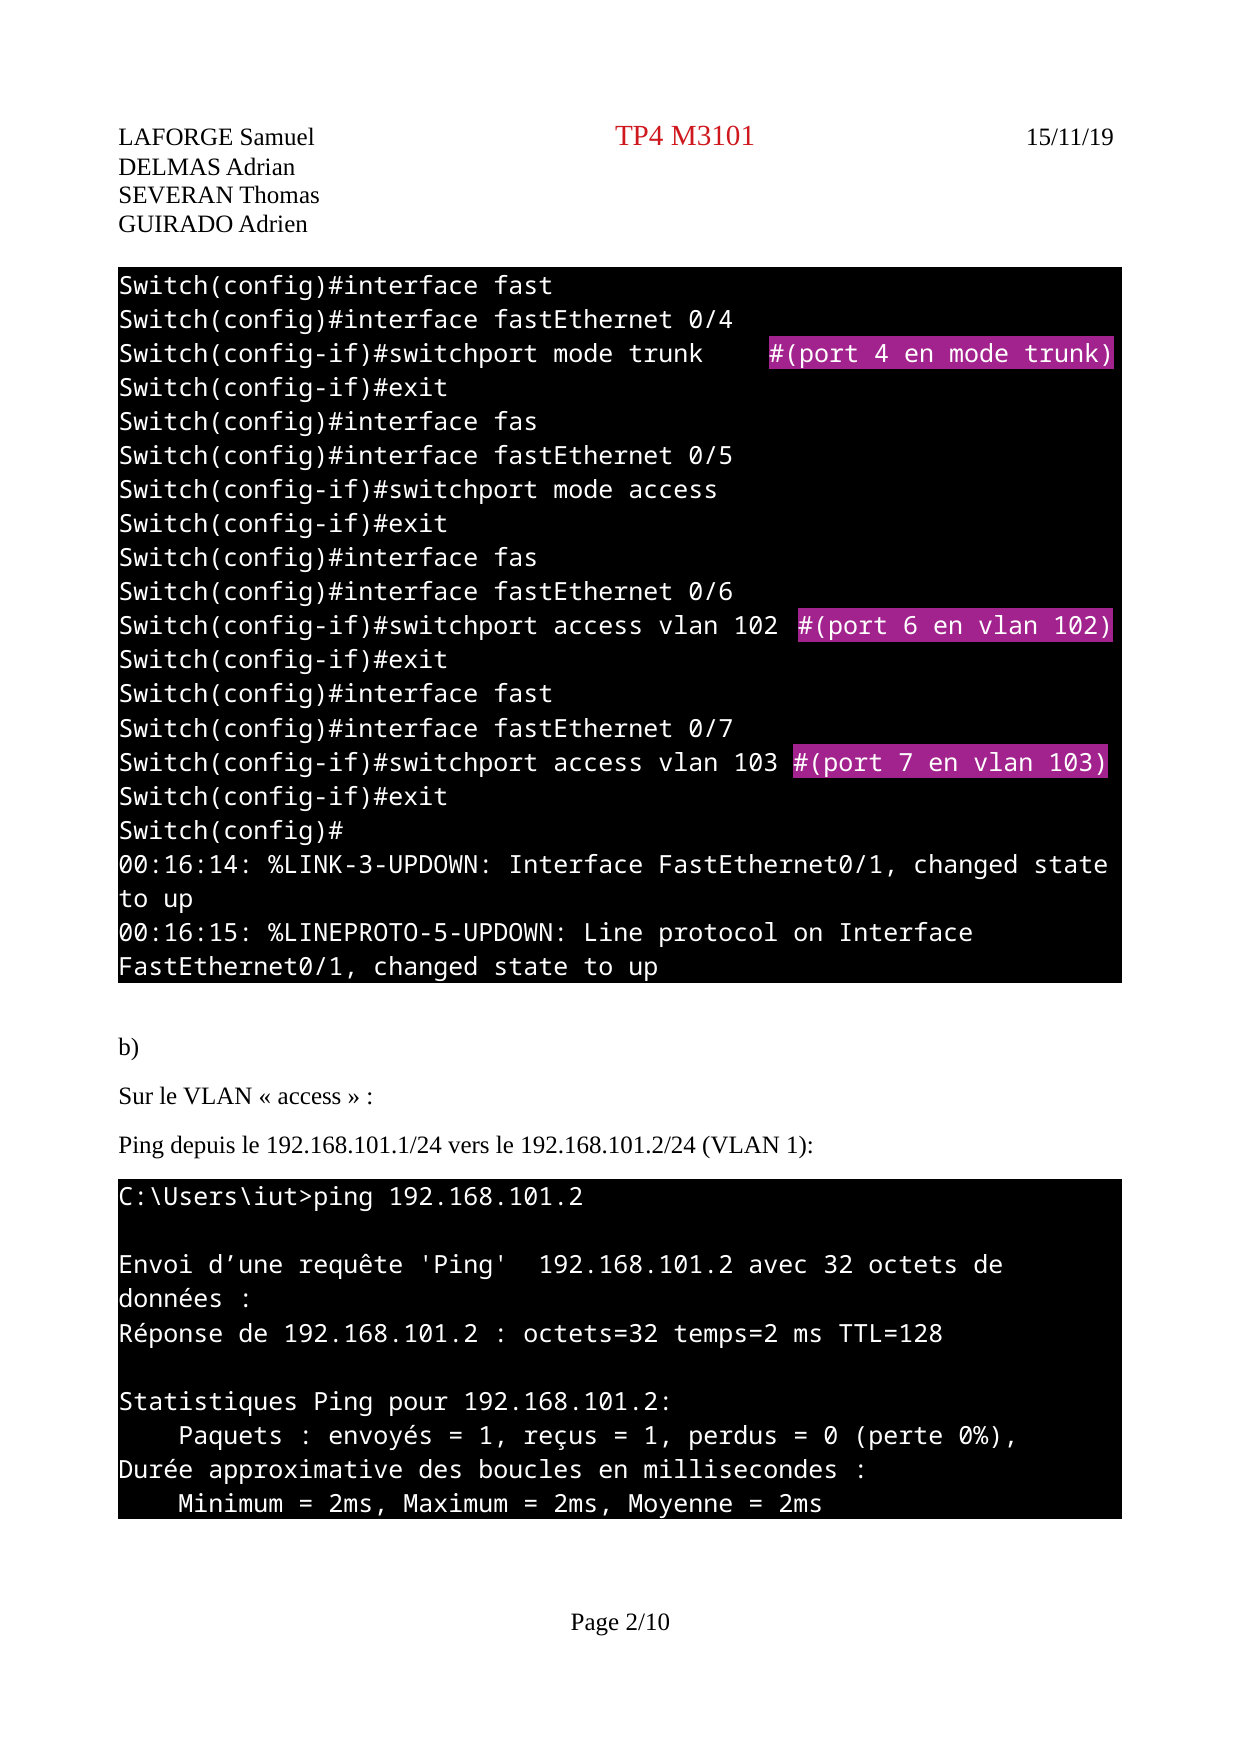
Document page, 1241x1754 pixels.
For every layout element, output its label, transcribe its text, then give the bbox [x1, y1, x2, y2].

text Réponse de 192.168.101.2 : octets=32 temps=2 ms TTL=128 [118, 1315, 1122, 1349]
text 00:16:15: %LINEPROTO-5-UPDOWN: Line protocol on Interface FastEthernet0/1, changed state to up [118, 914, 1122, 983]
text Sur le VLAN « access » : [118, 1081, 1122, 1109]
text Switch(config-if)#switchport access vlan 102 #(port 6 en vlan 102) [118, 608, 1122, 642]
text Switch(config)#interface fastEthernet 0/4 [118, 301, 1122, 336]
text 00:16:14: %LINK-3-UPDOWN: Interface FastEthernet0/1, changed state to up [118, 846, 1122, 914]
text Paquets : envoyés = 1, reçus = 1, perdus = 0 (perte 0%), [118, 1417, 1122, 1451]
text Switch(config-if)#exit [118, 642, 1122, 676]
text Switch(config)#interface fast [118, 267, 1122, 301]
text Switch(config)#interface fas [118, 404, 1122, 438]
text Switch(config-if)#exit [118, 369, 1122, 404]
text C:\Users\iut>ping 192.168.101.2 [118, 1179, 1122, 1213]
text b) [118, 1032, 1122, 1061]
text Statistiques Ping pour 192.168.101.2: [118, 1383, 1122, 1417]
text Switch(config-if)#switchport mode trunk #(port 4 en mode trunk) [118, 336, 1122, 369]
text Minimum = 2ms, Maximum = 2ms, Moyenne = 2ms [118, 1486, 1122, 1519]
text Switch(config-if)#switchport access vlan 103 #(port 7 en vlan 103) [118, 744, 1122, 778]
text Switch(config)#interface fast [118, 676, 1122, 710]
text Switch(config)#interface fastEthernet 0/5 [118, 438, 1122, 472]
text Envoi d’une requête 'Ping' 192.168.101.2 avec 32 octets de données : [118, 1247, 1122, 1315]
text Switch(config-if)#switchport mode access [118, 472, 1122, 506]
text Durée approximative des boucles en millisecondes : [118, 1451, 1122, 1486]
text Switch(config)#interface fastEthernet 0/7 [118, 710, 1122, 744]
text Switch(config-if)#exit [118, 506, 1122, 540]
text Switch(config)#interface fastEthernet 0/6 [118, 574, 1122, 608]
text Switch(config)#interface fas [118, 540, 1122, 574]
text Switch(config)# [118, 812, 1122, 846]
text Switch(config-if)#exit [118, 778, 1122, 812]
text Ping depuis le 192.168.101.1/24 vers le 192.168.101.2/24 (VLAN 1): [118, 1130, 1122, 1159]
